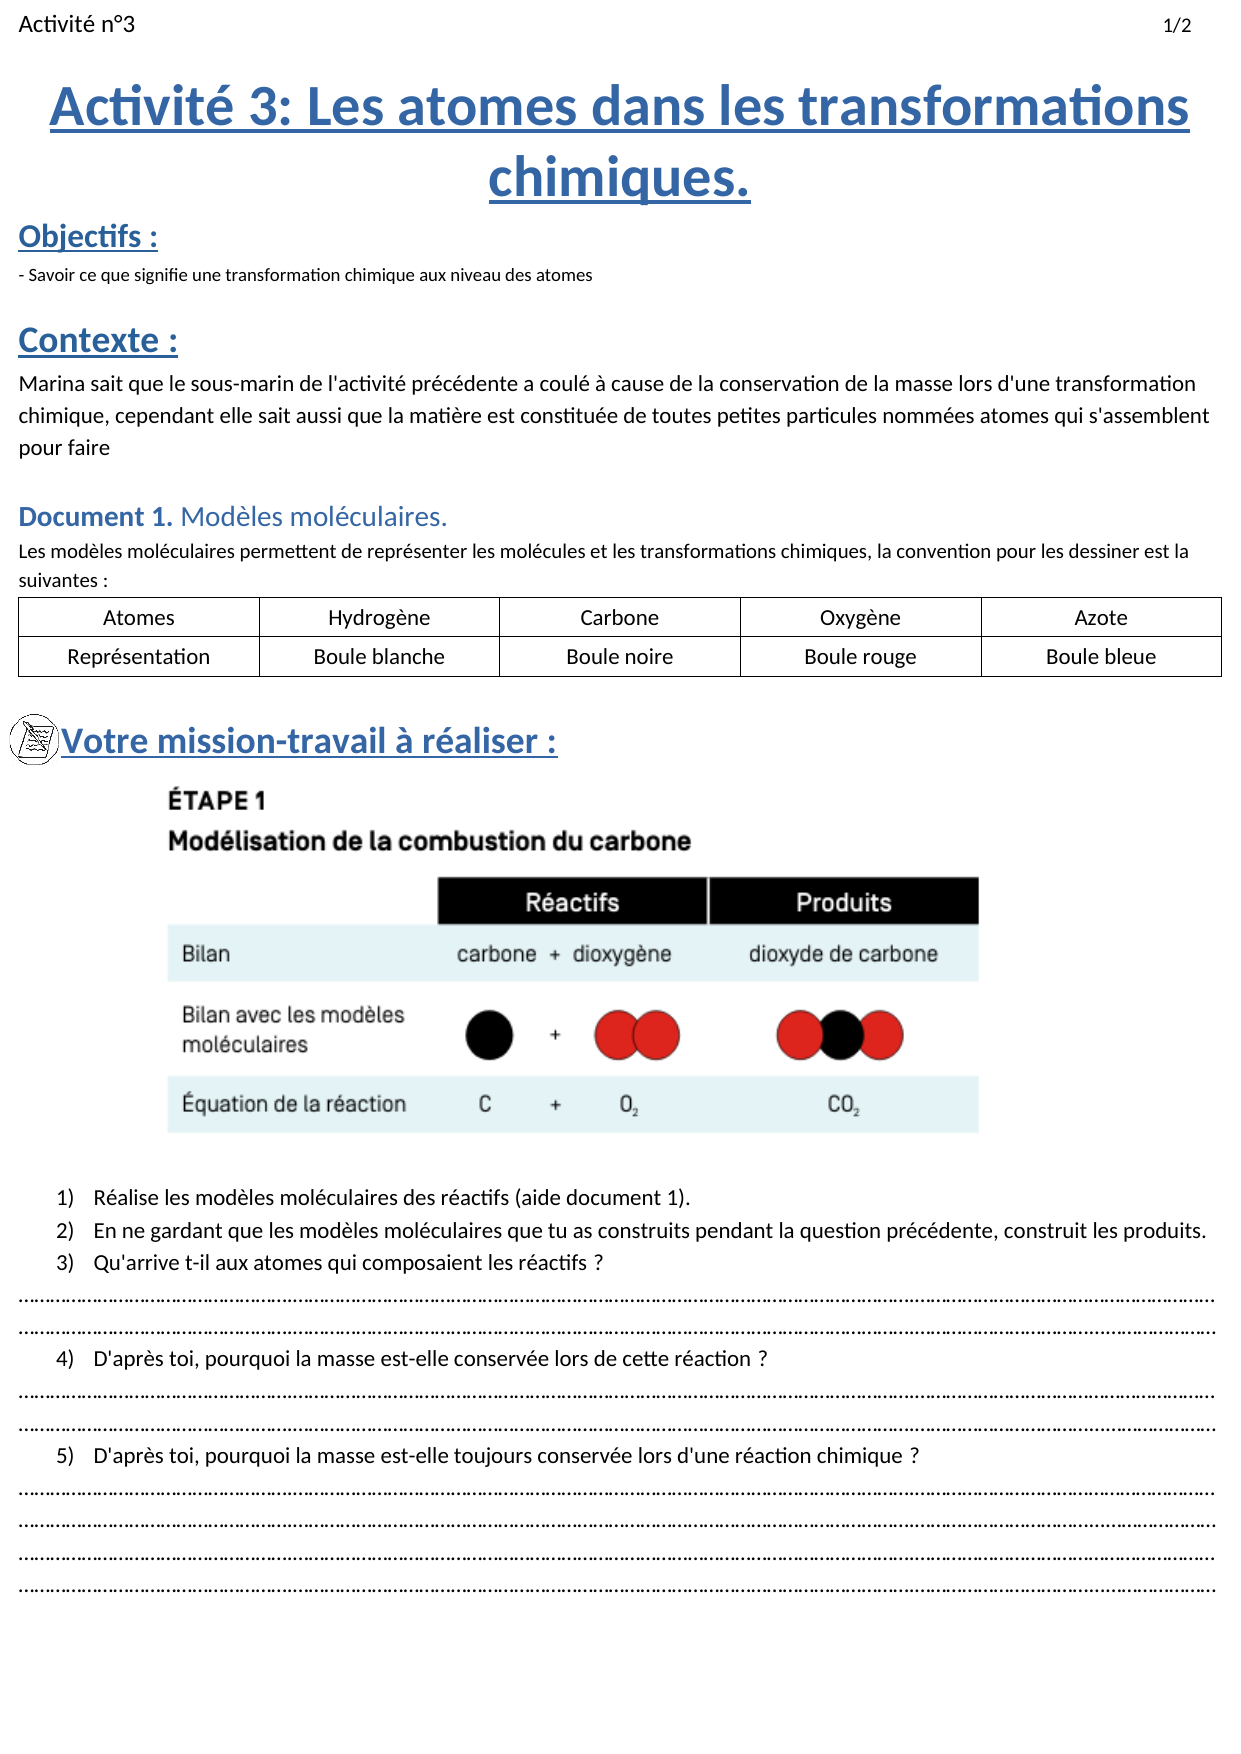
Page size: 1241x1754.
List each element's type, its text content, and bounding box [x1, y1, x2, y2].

table_header Azote [982, 598, 1221, 636]
text Objectifs : [18, 211, 1221, 257]
title Activité 3: Les atomes dans les transformations chimiques. [18, 68, 1221, 211]
text - Savoir ce que signifie une transformation chimique aux niveau des atomes [18, 263, 1221, 286]
list D'après toi, pourquoi la masse est-elle toujours conservée lors d'une réaction chimique ? [56, 1441, 1221, 1469]
text …………………………………………….……………………………………………………………………………………………………….……………………………...………………… [18, 1570, 1221, 1598]
table_cell Boule bleue [982, 637, 1221, 676]
table_header Atomes [19, 598, 259, 636]
picture [123, 785, 989, 1176]
table_header Oxygène [741, 598, 981, 636]
text Document 1. Modèles moléculaires. [18, 498, 1221, 533]
list Réalise les modèles moléculaires des réactifs (aide document 1). [56, 1183, 1221, 1212]
text Les modèles moléculaires permettent de représenter les molécules et les transformations chimiques, la convention pour les dessiner est la suivantes : [18, 538, 1221, 593]
text Contexte : [18, 316, 1221, 362]
text …………………………………………….……………………………………………………………………………………………………….……………………………...………………… [18, 1312, 1221, 1340]
text …………………………………………….……………………………………………………………………………………………………….………………………………………………… [18, 1280, 1221, 1308]
text …………………………………………….……………………………………………………………………………………………………….……………………………...………………… [18, 1505, 1221, 1533]
table_cell Boule rouge [741, 637, 981, 676]
text …………………………………………….……………………………………………………………………………………………………….………………………………………………… [18, 1538, 1221, 1566]
list D'après toi, pourquoi la masse est-elle conservée lors de cette réaction ? [56, 1344, 1221, 1372]
table_header Carbone [500, 598, 740, 636]
text …………………………………………….……………………………………………………………………………………………………….………………………………………………… [18, 1377, 1221, 1405]
text Votre mission-travail à réaliser : [59, 717, 1221, 763]
table_cell Boule noire [500, 637, 740, 676]
table_cell Représentation [19, 637, 259, 676]
table_cell Boule blanche [260, 637, 499, 676]
text Marina sait que le sous-marin de l'activité précédente a coulé à cause de la conservation de la masse lors d'une transformation chimique, cependant elle sait aussi que la matière est constituée de toutes petites particules nommées atomes qui s'assemblent pour faire [18, 369, 1221, 461]
list En ne gardant que les modèles moléculaires que tu as construits pendant la question précédente, construit les produits. [56, 1216, 1221, 1244]
text …………………………………………….……………………………………………………………………………………………………….………………………………………………… [18, 1473, 1221, 1501]
table_header Hydrogène [260, 598, 499, 636]
list Qu'arrive t-il aux atomes qui composaient les réactifs ? [56, 1248, 1221, 1276]
picture [9, 714, 59, 765]
text …………………………………………….……………………………………………………………………………………………………….……………………………...………………… [18, 1409, 1221, 1437]
